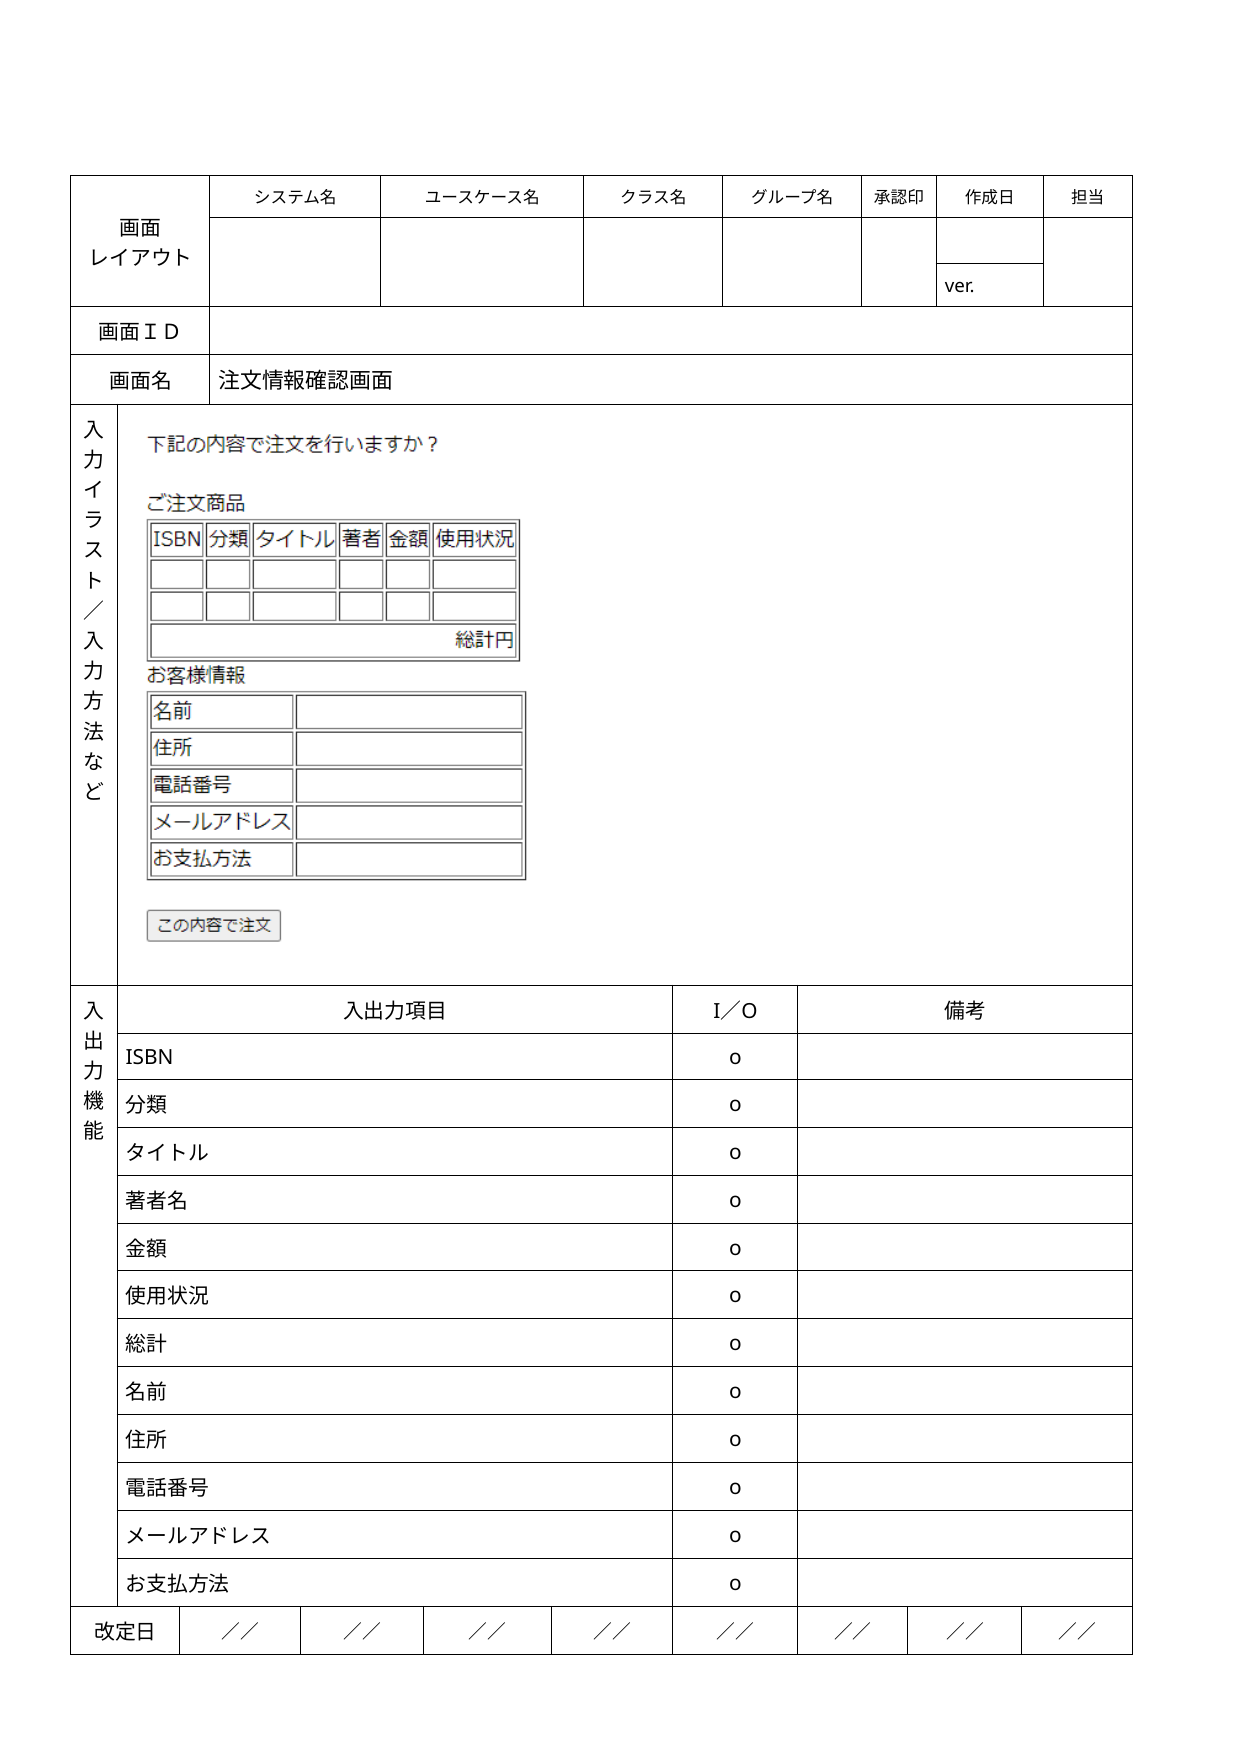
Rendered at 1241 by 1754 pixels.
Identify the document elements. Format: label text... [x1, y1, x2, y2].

table_cell 改定日 [71, 1607, 179, 1654]
table_cell 入力イラスト／入力方法など [71, 405, 117, 984]
table_cell 画面名 [71, 355, 209, 403]
table_cell 入出力項目 [118, 986, 672, 1033]
picture [137, 427, 551, 959]
table_cell o [673, 1463, 797, 1510]
table_cell ／／ [301, 1607, 423, 1654]
table_cell 注文情報確認画面 [210, 355, 1132, 403]
table_cell [118, 405, 1132, 984]
table_header グループ名 [723, 176, 861, 217]
table_cell ISBN [118, 1034, 672, 1079]
table_cell 分類 [118, 1080, 672, 1127]
table_cell o [673, 1511, 797, 1558]
table_cell 備考 [798, 986, 1132, 1033]
table_header システム名 [210, 176, 380, 217]
table_cell [798, 1415, 1132, 1462]
table_cell 電話番号 [118, 1463, 672, 1510]
table_cell [381, 218, 583, 306]
table_header 画面 レイアウト [71, 176, 209, 306]
table_cell [210, 218, 380, 306]
table_cell o [673, 1034, 797, 1079]
table_cell お支払方法 [118, 1559, 672, 1606]
table_cell o [673, 1319, 797, 1366]
table_cell [798, 1367, 1132, 1414]
table_cell o [673, 1224, 797, 1270]
table_cell ／／ [673, 1607, 797, 1654]
table_cell [584, 218, 722, 306]
table_cell [798, 1176, 1132, 1222]
table_cell ／／ [424, 1607, 551, 1654]
table_cell [798, 1080, 1132, 1127]
table_header 作成日 [937, 176, 1043, 217]
table_cell o [673, 1415, 797, 1462]
table_cell [862, 218, 936, 306]
table_header クラス名 [584, 176, 722, 217]
table_cell ／／ [798, 1607, 907, 1654]
table_cell [723, 218, 861, 306]
table_cell o [673, 1367, 797, 1414]
table_cell [798, 1034, 1132, 1079]
table_cell I／O [673, 986, 797, 1033]
table_cell 著者名 [118, 1176, 672, 1222]
table_cell o [673, 1176, 797, 1222]
table_cell [798, 1511, 1132, 1558]
table_cell o [673, 1080, 797, 1127]
table_cell ver. [937, 264, 1043, 306]
table_cell ／／ [908, 1607, 1021, 1654]
table_cell [798, 1319, 1132, 1366]
table_cell o [673, 1559, 797, 1606]
table_cell メールアドレス [118, 1511, 672, 1558]
table_cell 名前 [118, 1367, 672, 1414]
table_cell [798, 1224, 1132, 1270]
table_cell [798, 1463, 1132, 1510]
table_cell 金額 [118, 1224, 672, 1270]
table_cell 画面ＩＤ [71, 307, 209, 354]
table_cell 総計 [118, 1319, 672, 1366]
table_cell [210, 307, 1132, 354]
table_cell 使用状況 [118, 1271, 672, 1318]
table_cell o [673, 1128, 797, 1174]
table_cell ／／ [1022, 1607, 1132, 1654]
table_cell 住所 [118, 1415, 672, 1462]
table_cell [1044, 218, 1132, 306]
table_cell ／／ [180, 1607, 300, 1654]
table_cell [798, 1128, 1132, 1174]
table_header 担当 [1044, 176, 1132, 217]
table_cell タイトル [118, 1128, 672, 1174]
table_header 承認印 [862, 176, 936, 217]
table_header ユースケース名 [381, 176, 583, 217]
table_cell o [673, 1271, 797, 1318]
table_cell ／／ [552, 1607, 672, 1654]
table_cell 入出力機能 [71, 986, 117, 1606]
table_cell [798, 1559, 1132, 1606]
table_cell [798, 1271, 1132, 1318]
table_cell [937, 218, 1043, 263]
